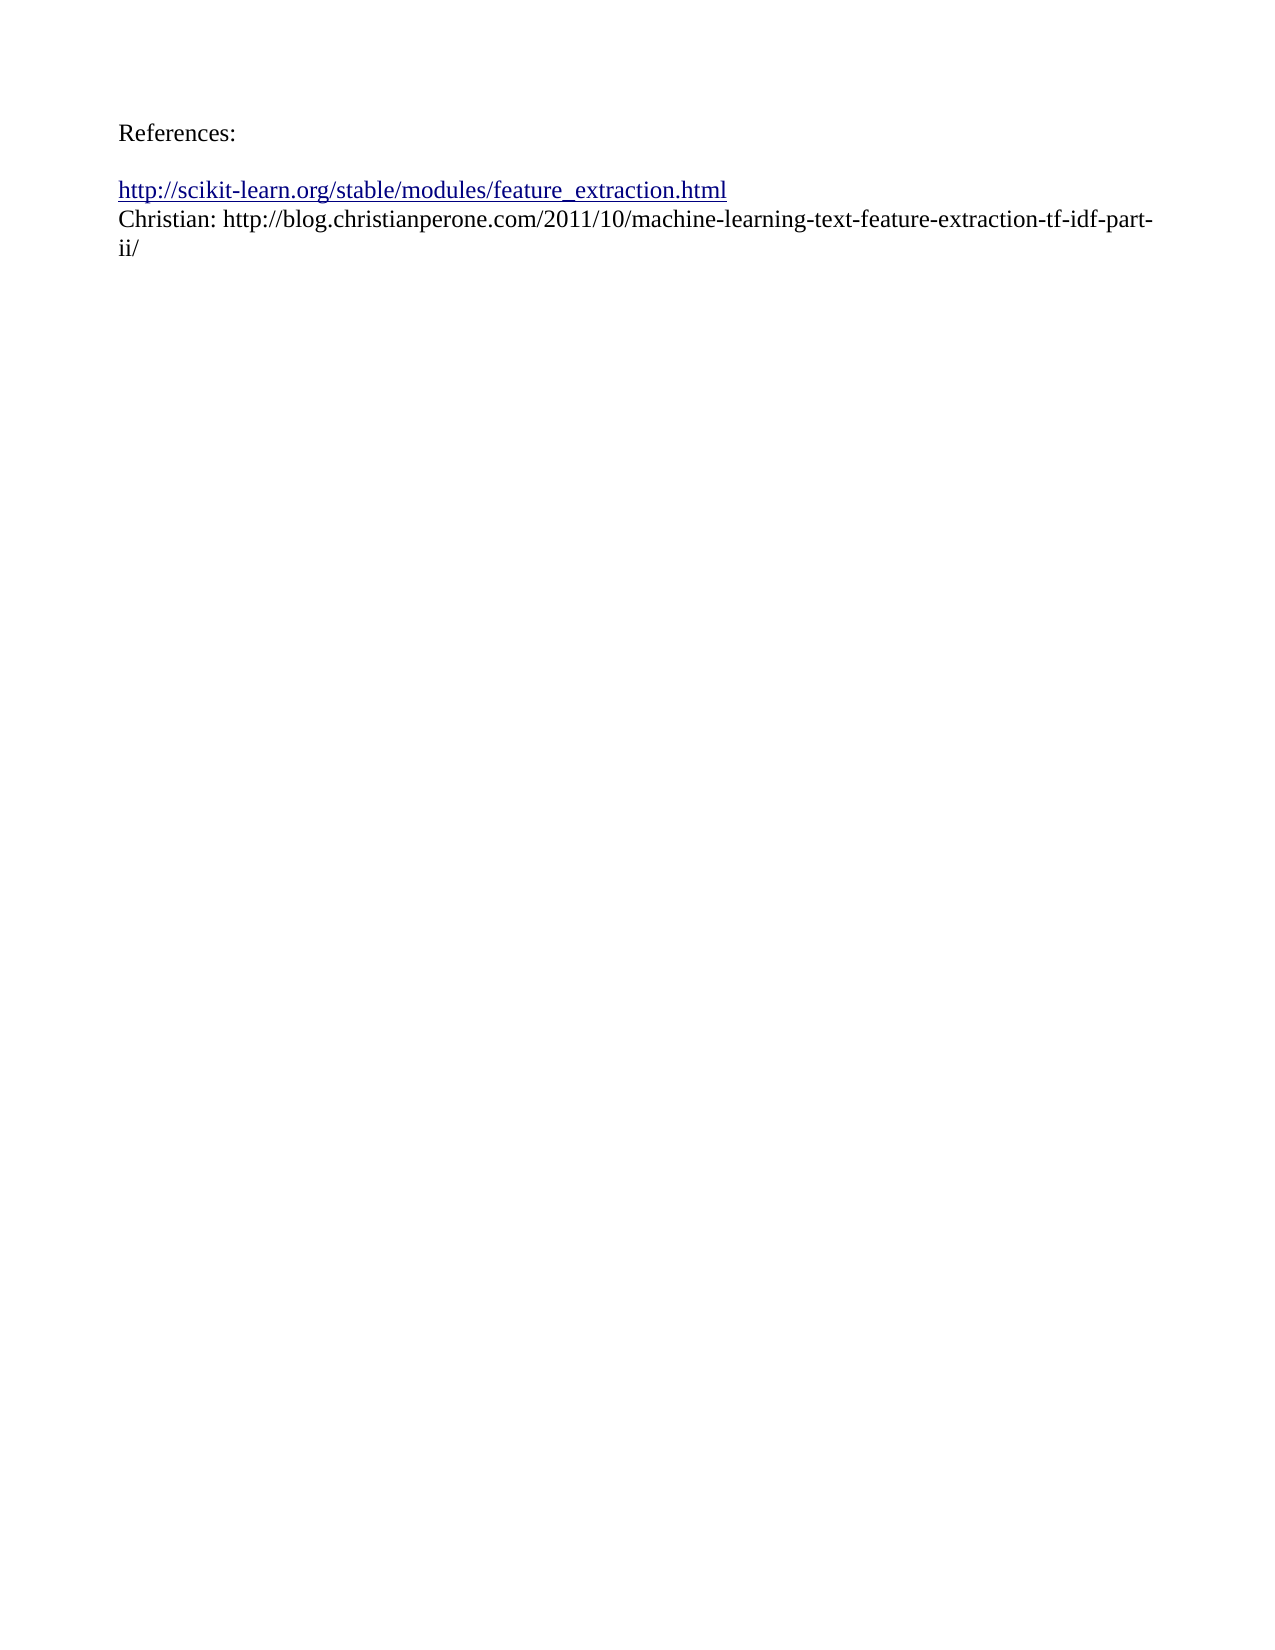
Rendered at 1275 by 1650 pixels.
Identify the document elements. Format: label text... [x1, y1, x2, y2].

text http://scikit-learn.org/stable/modules/feature_extraction.html [118, 176, 1157, 204]
text References: [118, 118, 1157, 147]
text Christian: http://blog.christianperone.com/2011/10/machine-learning-text-feature-extraction-tf-idf-part-ii/ [118, 204, 1157, 262]
